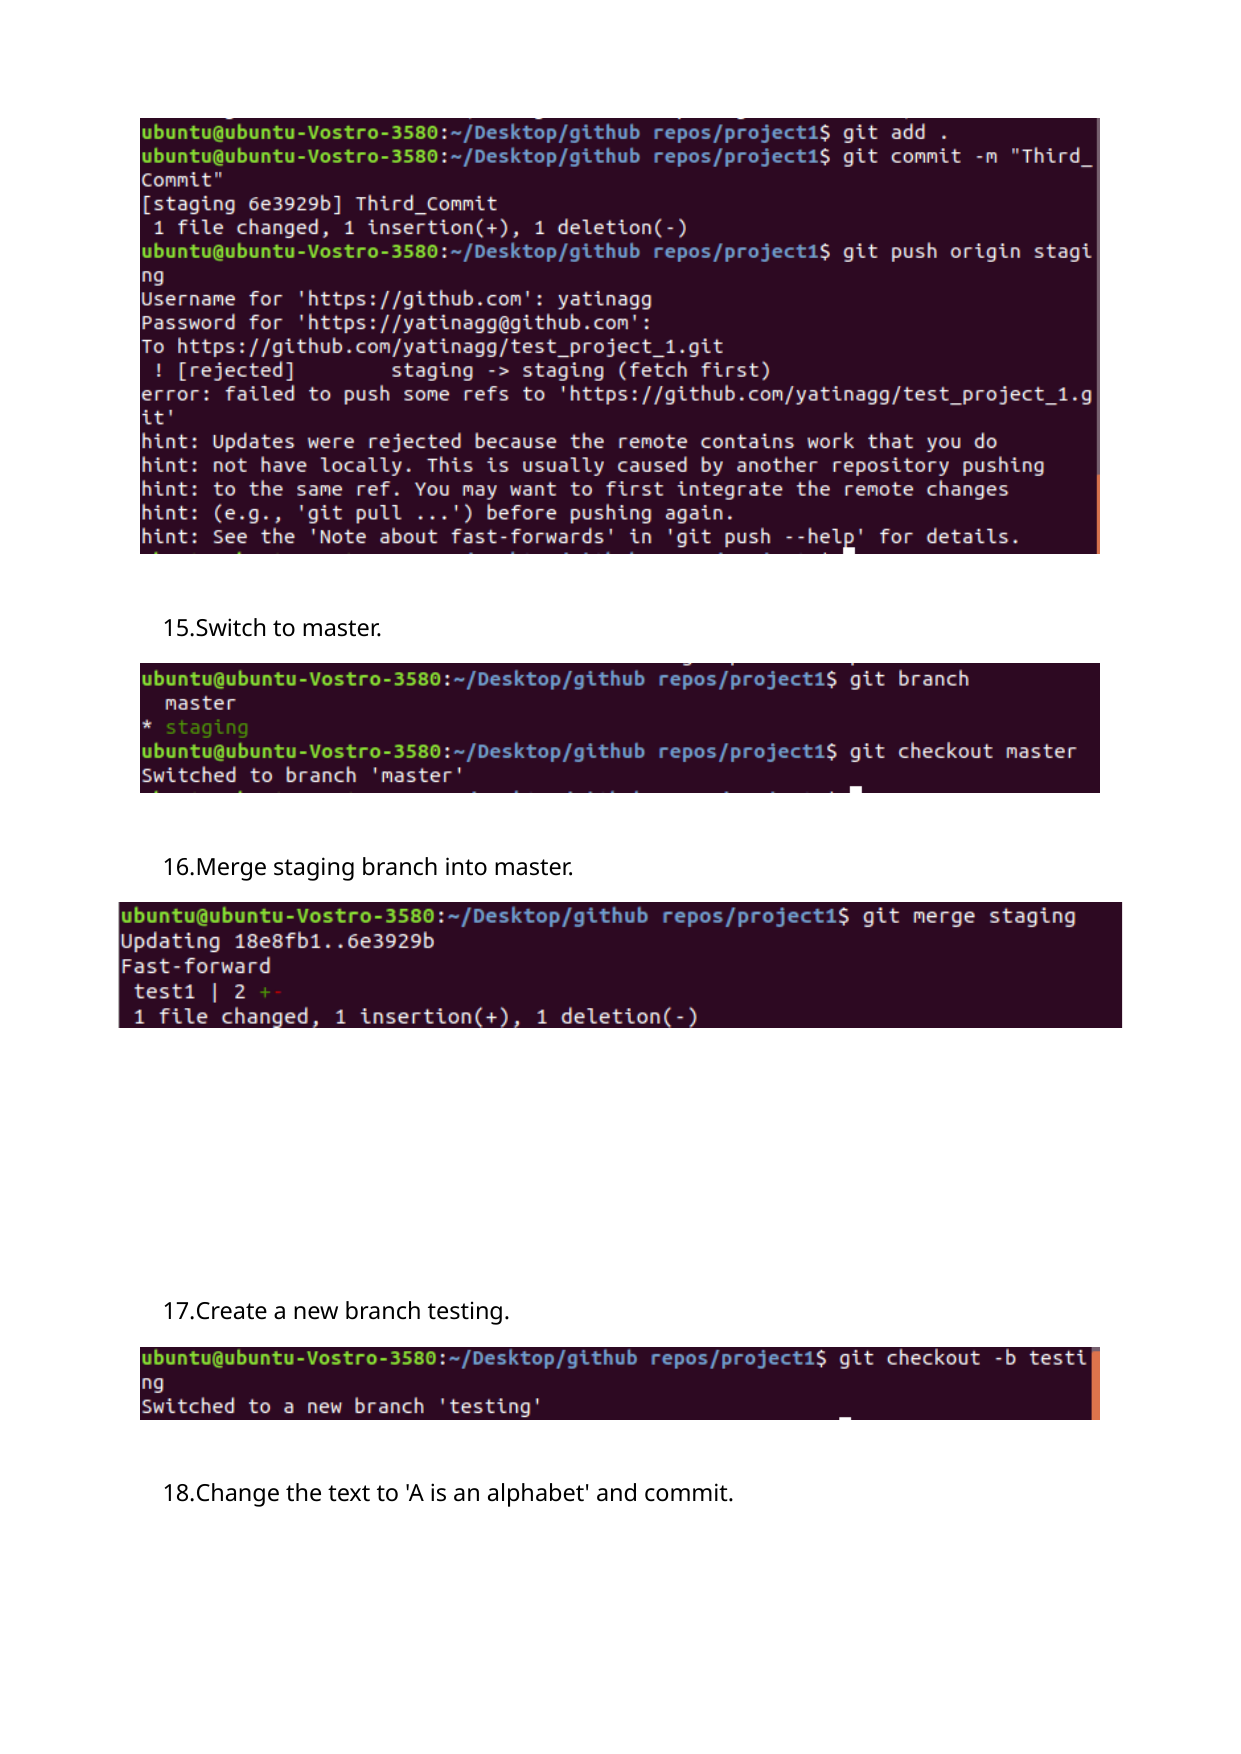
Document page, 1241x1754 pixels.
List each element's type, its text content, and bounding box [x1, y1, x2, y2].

picture [140, 118, 1100, 554]
picture [118, 902, 1123, 1028]
picture [140, 663, 1100, 793]
list Merge staging branch into master. [162, 850, 1122, 882]
list Change the text to 'A is an alphabet' and commit. [162, 1476, 1122, 1508]
picture [140, 1347, 1100, 1420]
list Switch to master. [162, 611, 1122, 643]
list Create a new branch testing. [162, 1294, 1122, 1327]
